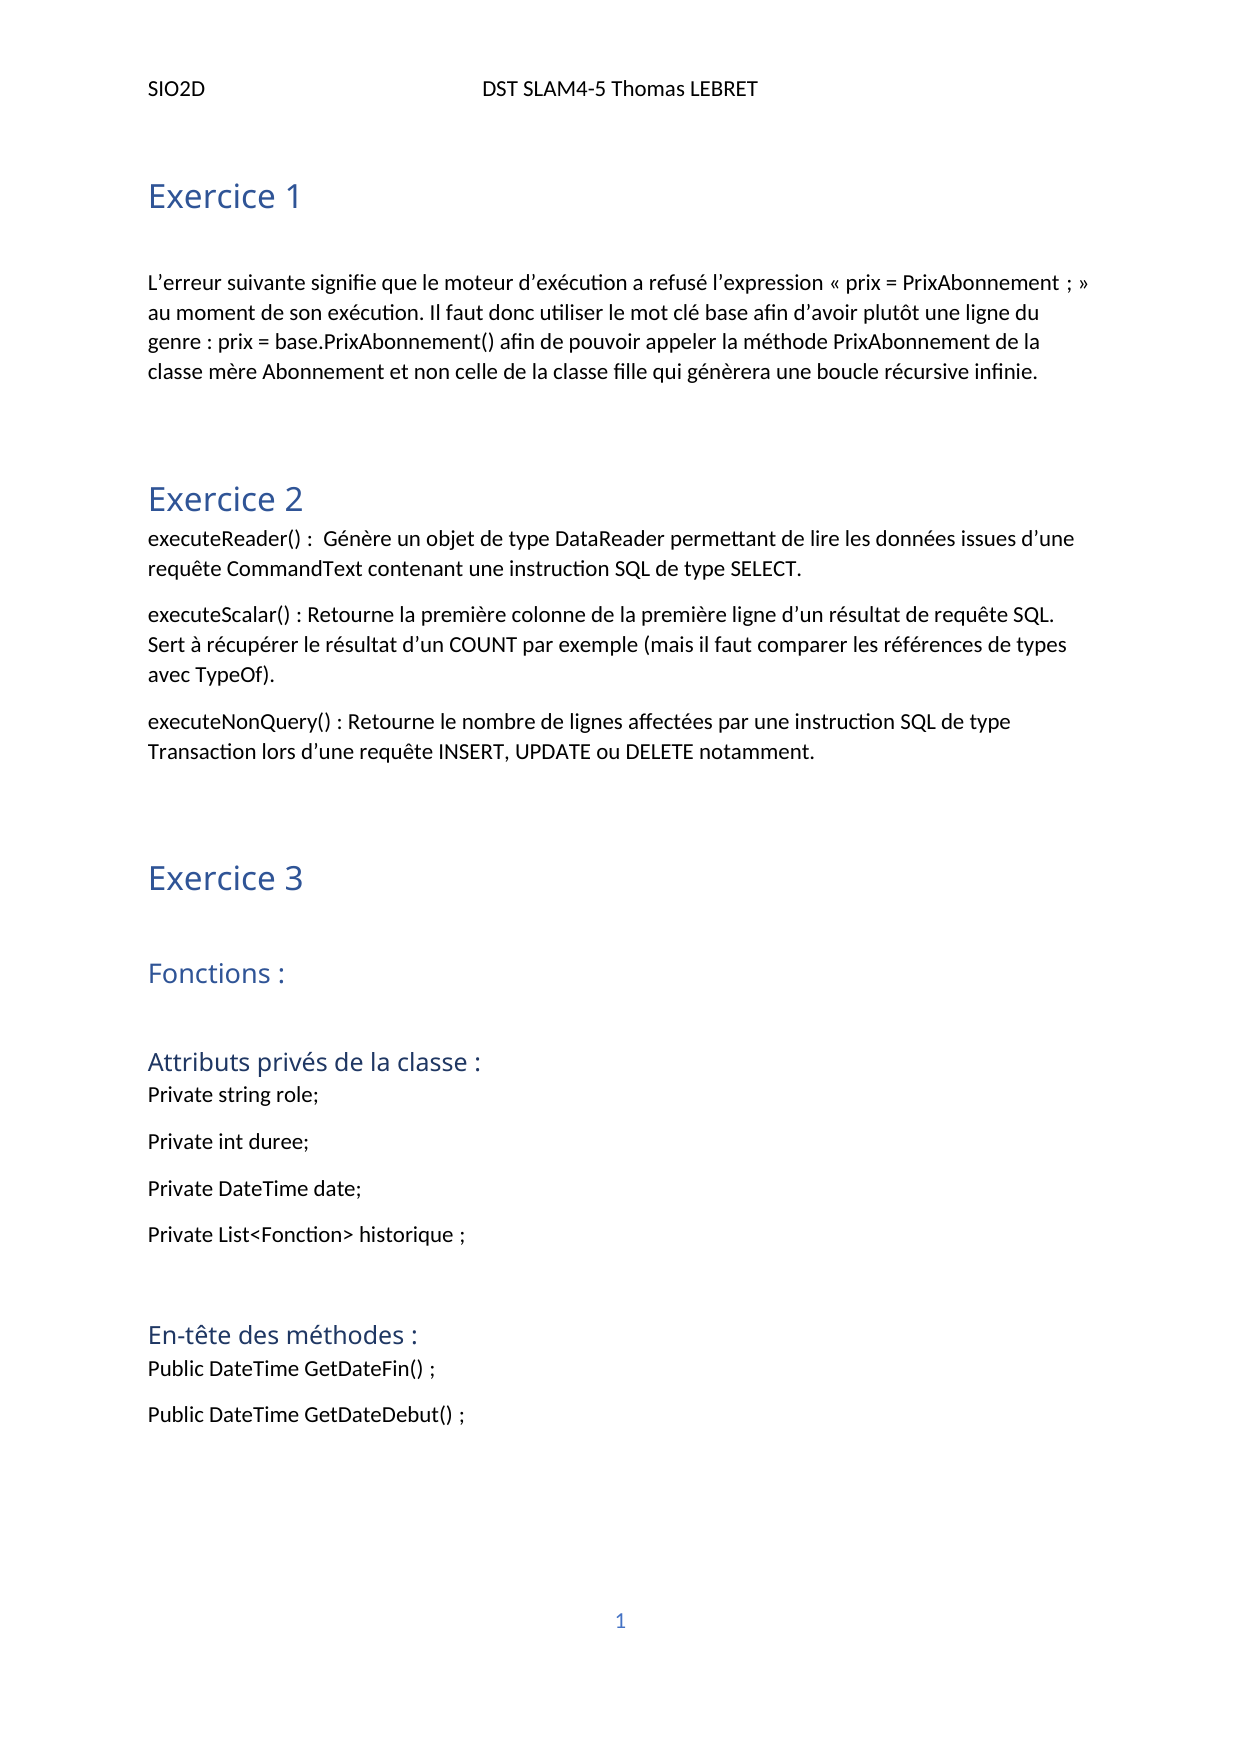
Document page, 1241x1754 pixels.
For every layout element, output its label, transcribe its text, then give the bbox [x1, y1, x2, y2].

text Public DateTime GetDateFin() ; [148, 1354, 1093, 1382]
text L’erreur suivante signifie que le moteur d’exécution a refusé l’expression « prix = PrixAbonnement ; » au moment de son exécution. Il faut donc utiliser le mot clé base afin d’avoir plutôt une ligne du genre : prix = base.PrixAbonnement() afin de pouvoir appeler la méthode PrixAbonnement de la classe mère Abonnement et non celle de la classe fille qui génèrera une boucle récursive infinie. [148, 268, 1093, 385]
subtitle Fonctions : [148, 954, 1093, 991]
subtitle En-tête des méthodes : [148, 1318, 1093, 1352]
subtitle Exercice 1 [148, 173, 1093, 218]
text executeReader() : Génère un objet de type DataReader permettant de lire les données issues d’une requête CommandText contenant une instruction SQL de type SELECT. [148, 524, 1093, 582]
text Private DateTime date; [148, 1174, 1093, 1202]
text Public DateTime GetDateDebut() ; [148, 1401, 1093, 1428]
subtitle Exercice 3 [148, 855, 1093, 900]
text executeScalar() : Retourne la première colonne de la première ligne d’un résultat de requête SQL. Sert à récupérer le résultat d’un COUNT par exemple (mais il faut comparer les références de types avec TypeOf). [148, 601, 1093, 688]
text Private List<Fonction> historique ; [148, 1220, 1093, 1248]
text executeNonQuery() : Retourne le nombre de lignes affectées par une instruction SQL de type Transaction lors d’une requête INSERT, UPDATE ou DELETE notamment. [148, 707, 1093, 765]
text Private string role; [148, 1081, 1093, 1109]
text Private int duree; [148, 1127, 1093, 1155]
subtitle Attributs privés de la classe : [148, 1044, 1093, 1078]
subtitle Exercice 2 [148, 476, 1093, 521]
